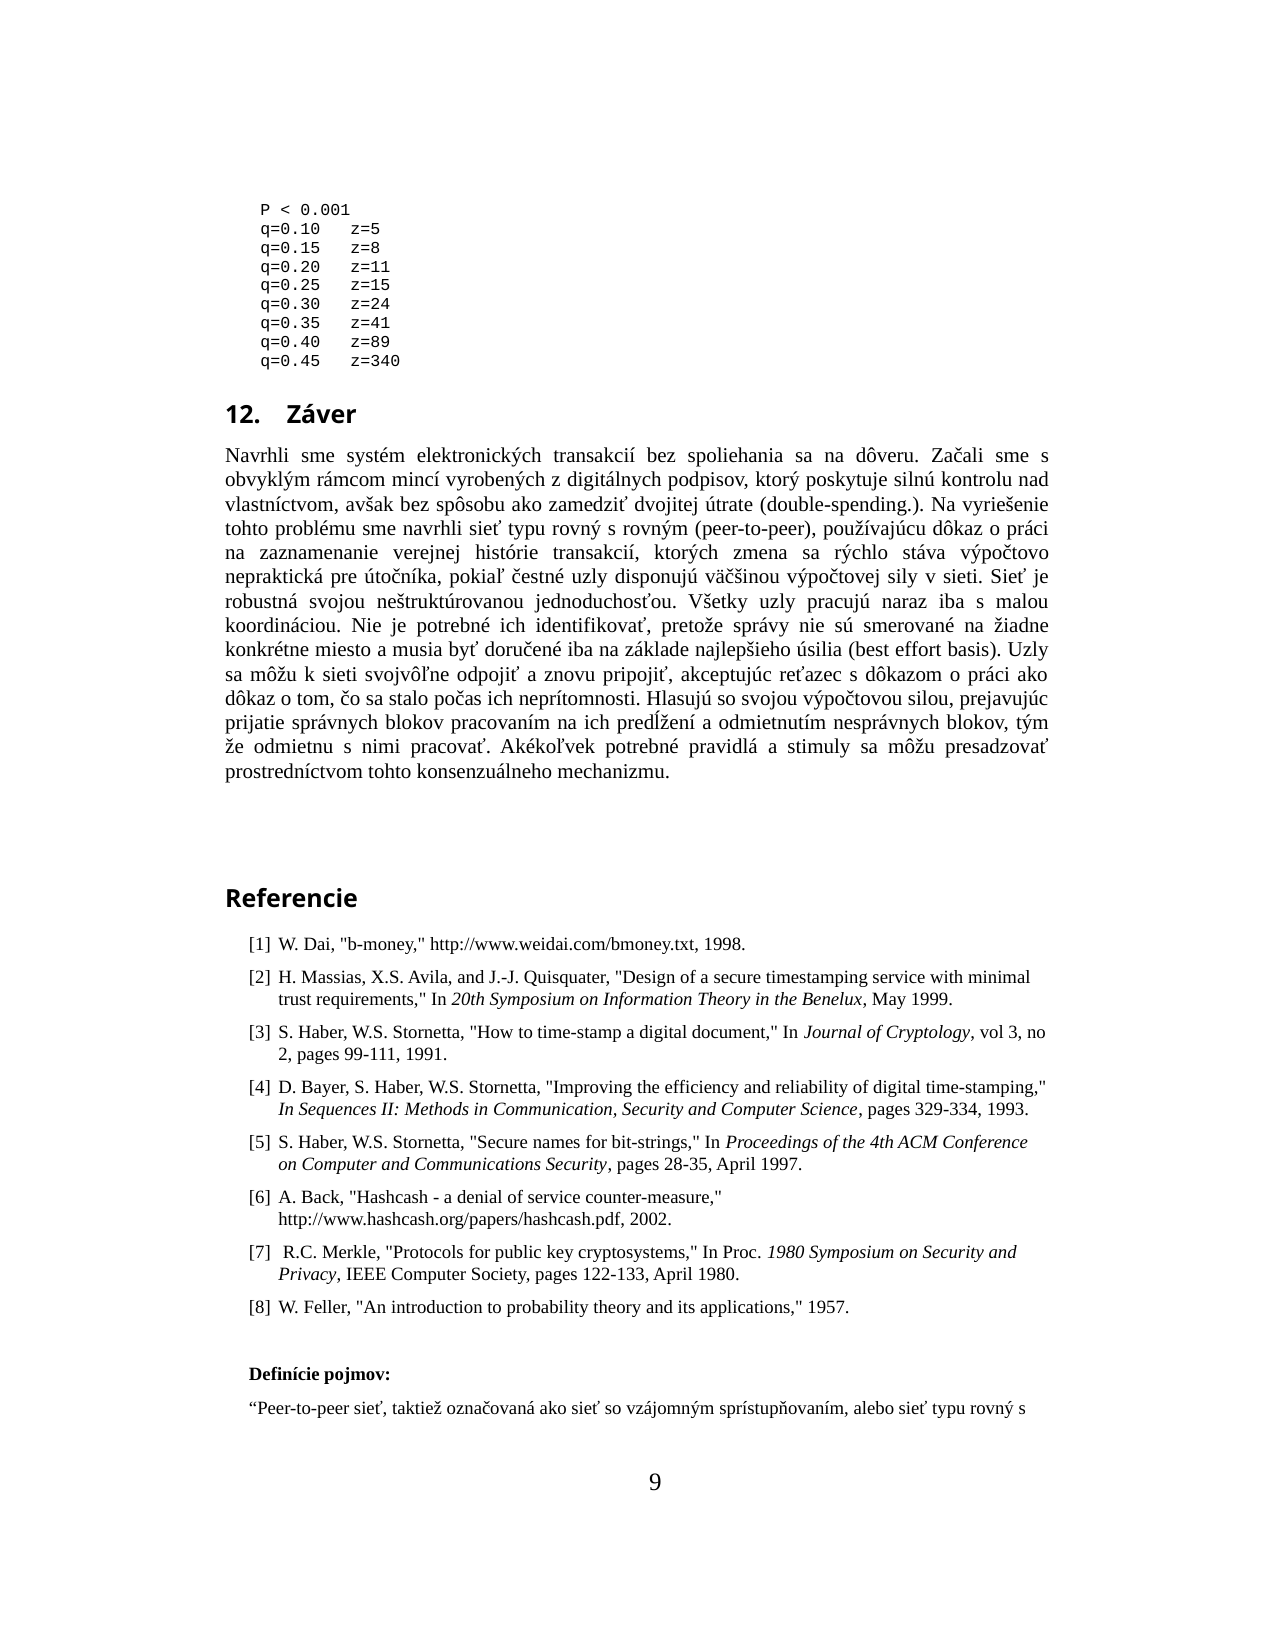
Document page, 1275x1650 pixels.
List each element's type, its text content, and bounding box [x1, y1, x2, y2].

list W. Feller, "An introduction to probability theory and its applications," 1957. [249, 1296, 1050, 1318]
subtitle 12. Záver [225, 396, 1050, 430]
list R.C. Merkle, "Protocols for public key cryptosystems," In Proc. 1980 Symposium on Security and Privacy, IEEE Computer Society, pages 122-133, April 1980. [249, 1241, 1050, 1284]
text “Peer-to-peer sieť, taktiež označovaná ako sieť so vzájomným sprístupňovaním, alebo sieť typu rovný s [249, 1397, 1050, 1418]
list S. Haber, W.S. Stornetta, "Secure names for bit-strings," In Proceedings of the 4th ACM Conference on Computer and Communications Security, pages 28-35, April 1997. [249, 1131, 1050, 1174]
list D. Bayer, S. Haber, W.S. Stornetta, "Improving the efficiency and reliability of digital time-stamping," In Sequences II: Methods in Communication, Security and Computer Science, pages 329-334, 1993. [249, 1076, 1050, 1119]
subtitle Referencie [225, 881, 1050, 914]
list W. Dai, "b-money," http://www.weidai.com/bmoney.txt, 1998. [249, 933, 1050, 954]
list S. Haber, W.S. Stornetta, "How to time-stamp a digital document," In Journal of Cryptology, vol 3, no 2, pages 99-111, 1991. [249, 1021, 1050, 1064]
text Definície pojmov: [249, 1363, 1050, 1385]
list A. Back, "Hashcash - a denial of service counter-measure," http://www.hashcash.org/papers/hashcash.pdf, 2002. [249, 1186, 1050, 1229]
text Navrhli sme systém elektronických transakcií bez spoliehania sa na dôveru. Začali sme s obvyklým rámcom mincí vyrobených z digitálnych podpisov, ktorý poskytuje silnú kontrolu nad vlastníctvom, avšak bez spôsobu ako zamedziť dvojitej útrate (double-spending.). Na vyriešenie tohto problému sme navrhli sieť typu rovný s rovným (peer-to-peer), používajúcu dôkaz o práci na zaznamenanie verejnej histórie transakcií, ktorých zmena sa rýchlo stáva výpočtovo nepraktická pre útočníka, pokiaľ čestné uzly disponujú väčšinou výpočtovej sily v sieti. Sieť je robustná svojou neštruktúrovanou jednoduchosťou. Všetky uzly pracujú naraz iba s malou koordináciou. Nie je potrebné ich identifikovať, pretože správy nie sú smerované na žiadne konkrétne miesto a musia byť doručené iba na základe najlepšieho úsilia (best effort basis). Uzly sa môžu k sieti svojvôľne odpojiť a znovu pripojiť, akceptujúc reťazec s dôkazom o práci ako dôkaz o tom, čo sa stalo počas ich neprítomnosti. Hlasujú so svojou výpočtovou silou, prejavujúc prijatie správnych blokov pracovaním na ich predĺžení a odmietnutím nesprávnych blokov, tým že odmietnu s nimi pracovať. Akékoľvek potrebné pravidlá a stimuly sa môžu presadzovať prostredníctvom tohto konsenzuálneho mechanizmu. [225, 443, 1050, 783]
list H. Massias, X.S. Avila, and J.-J. Quisquater, "Design of a secure timestamping service with minimal trust requirements," In 20th Symposium on Information Theory in the Benelux, May 1999. [249, 966, 1050, 1009]
